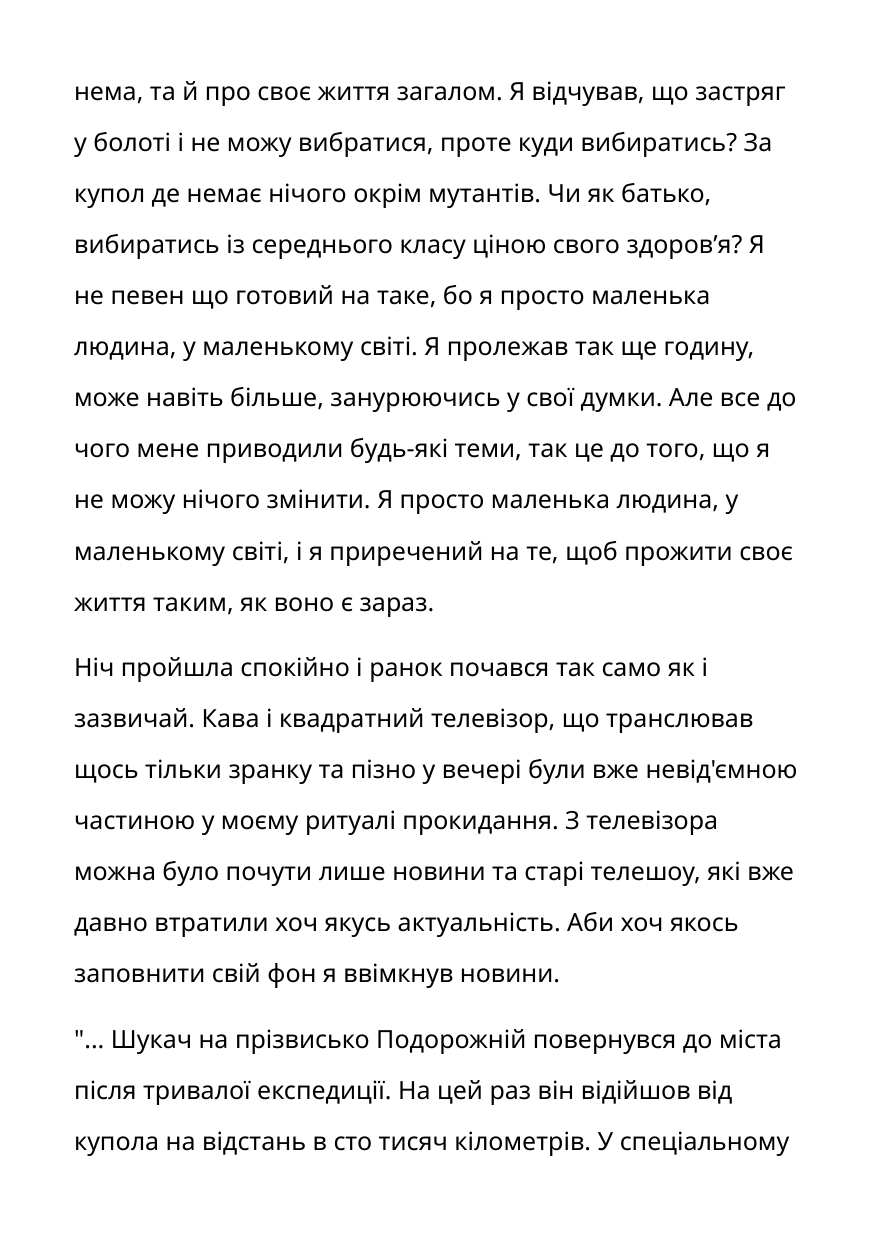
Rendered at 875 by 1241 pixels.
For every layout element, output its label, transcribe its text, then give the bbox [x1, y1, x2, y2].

text Ніч пройшла спокійно і ранок почався так само як і зазвичай. Кава і квадратний телевізор, що транслював щось тільки зранку та пізно у вечері були вже невід'ємною частиною у моєму ритуалі прокидання. З телевізора можна було почути лише новини та старі телешоу, які вже давно втратили хоч якусь актуальність. Аби хоч якось заповнити свій фон я ввімкнув новини. [74, 650, 800, 990]
text "... Шукач на прізвисько Подорожній повернувся до міста після тривалої експедиції. На цей раз він відійшов від купола на відстань в сто тисяч кілометрів. У спеціальному [74, 1022, 800, 1158]
text нема, та й про своє життя загалом. Я відчував, що застряг у болоті і не можу вибратися, проте куди вибиратись? За купол де немає нічого окрім мутантів. Чи як батько, вибиратись із середнього класу ціною свого здоров’я? Я не певен що готовий на таке, бо я просто маленька людина, у маленькому світі. Я пролежав так ще годину, може навіть більше, занурюючись у свої думки. Але все до чого мене приводили будь-які теми, так це до того, що я не можу нічого змінити. Я просто маленька людина, у маленькому світі, і я приречений на те, щоб прожити своє життя таким, як воно є зараз. [74, 74, 800, 618]
